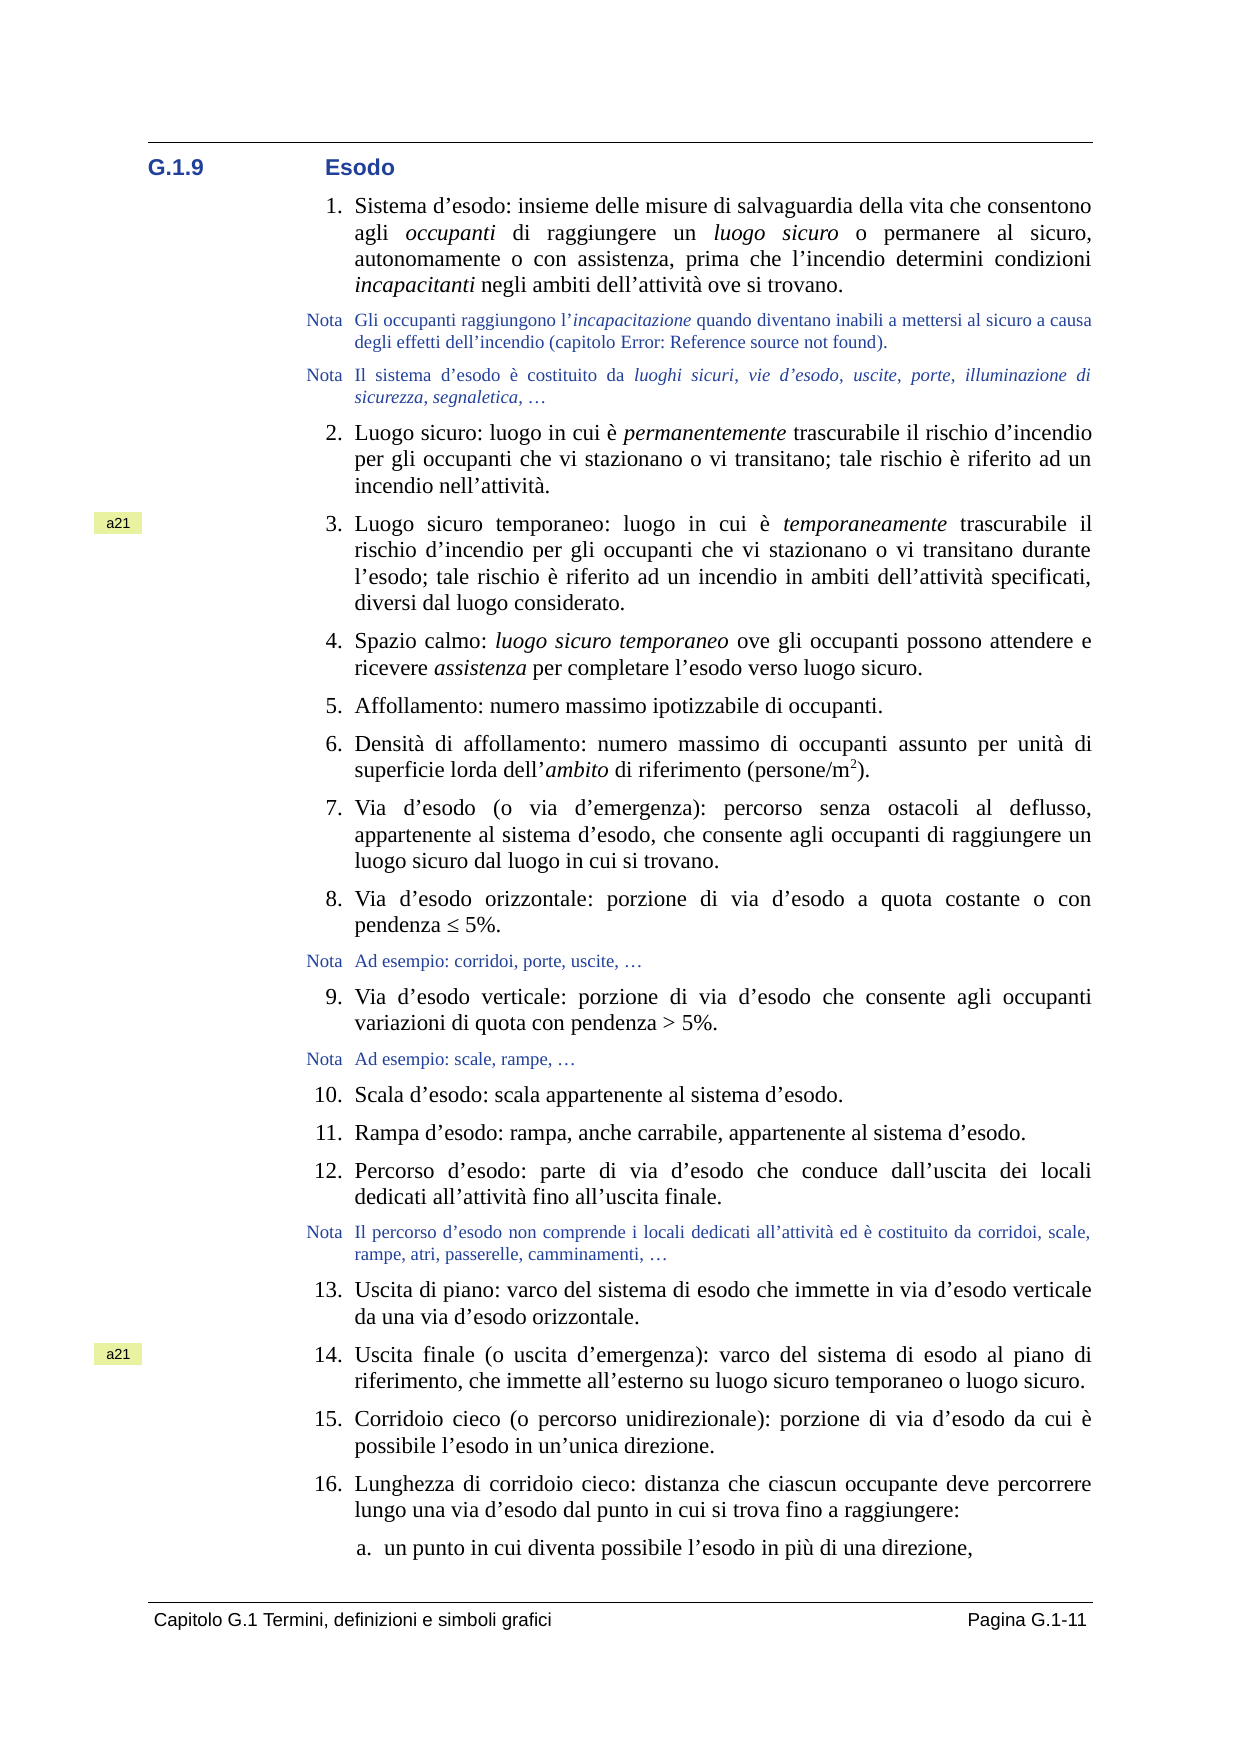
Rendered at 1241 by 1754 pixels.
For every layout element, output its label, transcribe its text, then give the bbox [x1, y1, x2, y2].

list Lunghezza di corridoio cieco: distanza che ciascun occupante deve percorrere lungo una via d’esodo dal punto in cui si trova fino a raggiungere: [342, 1470, 1093, 1522]
list Percorso d’esodo: parte di via d’esodo che conduce dall’uscita dei locali dedicati all’attività fino all’uscita finale. [342, 1157, 1093, 1210]
list Il sistema d’esodo è costituito da luoghi sicuri, vie d’esodo, uscite, porte, illuminazione di sicurezza, segnaletica, … [342, 364, 1093, 407]
list Affollamento: numero massimo ipotizzabile di occupanti. [342, 692, 1093, 718]
list Scala d’esodo: scala appartenente al sistema d’esodo. [342, 1081, 1093, 1107]
list Luogo sicuro: luogo in cui è permanentemente trascurabile il rischio d’incendio per gli occupanti che vi stazionano o vi transitano; tale rischio è riferito ad un incendio nell’attività. [342, 419, 1093, 498]
list Luogo sicuro temporaneo: luogo in cui è temporaneamente trascurabile il rischio d’incendio per gli occupanti che vi stazionano o vi transitano durante l’esodo; tale rischio è riferito ad un incendio in ambiti dell’attività specificati, diversi dal luogo considerato. [342, 510, 1093, 615]
list a21 [97, 515, 139, 532]
list Spazio calmo: luogo sicuro temporaneo ove gli occupanti possono attendere e ricevere assistenza per completare l’esodo verso luogo sicuro. [342, 627, 1093, 680]
list Uscita di piano: varco del sistema di esodo che immette in via d’esodo verticale da una via d’esodo orizzontale. [342, 1276, 1093, 1329]
list Uscita finale (o uscita d’emergenza): varco del sistema di esodo al piano di riferimento, che immette all’esterno su luogo sicuro temporaneo o luogo sicuro. [342, 1341, 1093, 1393]
list Corridoio cieco (o percorso unidirezionale): porzione di via d’esodo da cui è possibile l’esodo in un’unica direzione. [342, 1405, 1093, 1458]
list Il percorso d’esodo non comprende i locali dedicati all’attività ed è costituito da corridoi, scale, rampe, atri, passerelle, camminamenti, … [342, 1221, 1093, 1264]
subtitle Esodo [148, 143, 1093, 180]
list Gli occupanti raggiungono l’incapacitazione quando diventano inabili a mettersi al sicuro a causa degli effetti dell’incendio (capitolo Errore: sorgente del riferimento non trovata). [342, 309, 1093, 352]
list Sistema d’esodo: insieme delle misure di salvaguardia della vita che consentono agli occupanti di raggiungere un luogo sicuro o permanere al sicuro, autonomamente o con assistenza, prima che l’incendio determini condizioni incapacitanti negli ambiti dell’attività ove si trovano. [342, 192, 1093, 298]
list a21 [97, 1346, 139, 1362]
list un punto in cui diventa possibile l’esodo in più di una direzione, [372, 1534, 1093, 1561]
list Ad esempio: corridoi, porte, uscite, … [342, 949, 1093, 971]
list Densità di affollamento: numero massimo di occupanti assunto per unità di superficie lorda dell’ambito di riferimento (persone/m2). [342, 730, 1093, 782]
list Via d’esodo (o via d’emergenza): percorso senza ostacoli al deflusso, appartenente al sistema d’esodo, che consente agli occupanti di raggiungere un luogo sicuro dal luogo in cui si trovano. [342, 794, 1093, 873]
list Via d’esodo verticale: porzione di via d’esodo che consente agli occupanti variazioni di quota con pendenza > 5%. [342, 983, 1093, 1036]
list Ad esempio: scale, rampe, … [342, 1047, 1093, 1069]
list Rampa d’esodo: rampa, anche carrabile, appartenente al sistema d’esodo. [342, 1119, 1093, 1145]
list Via d’esodo orizzontale: porzione di via d’esodo a quota costante o con pendenza ≤ 5%. [342, 885, 1093, 938]
